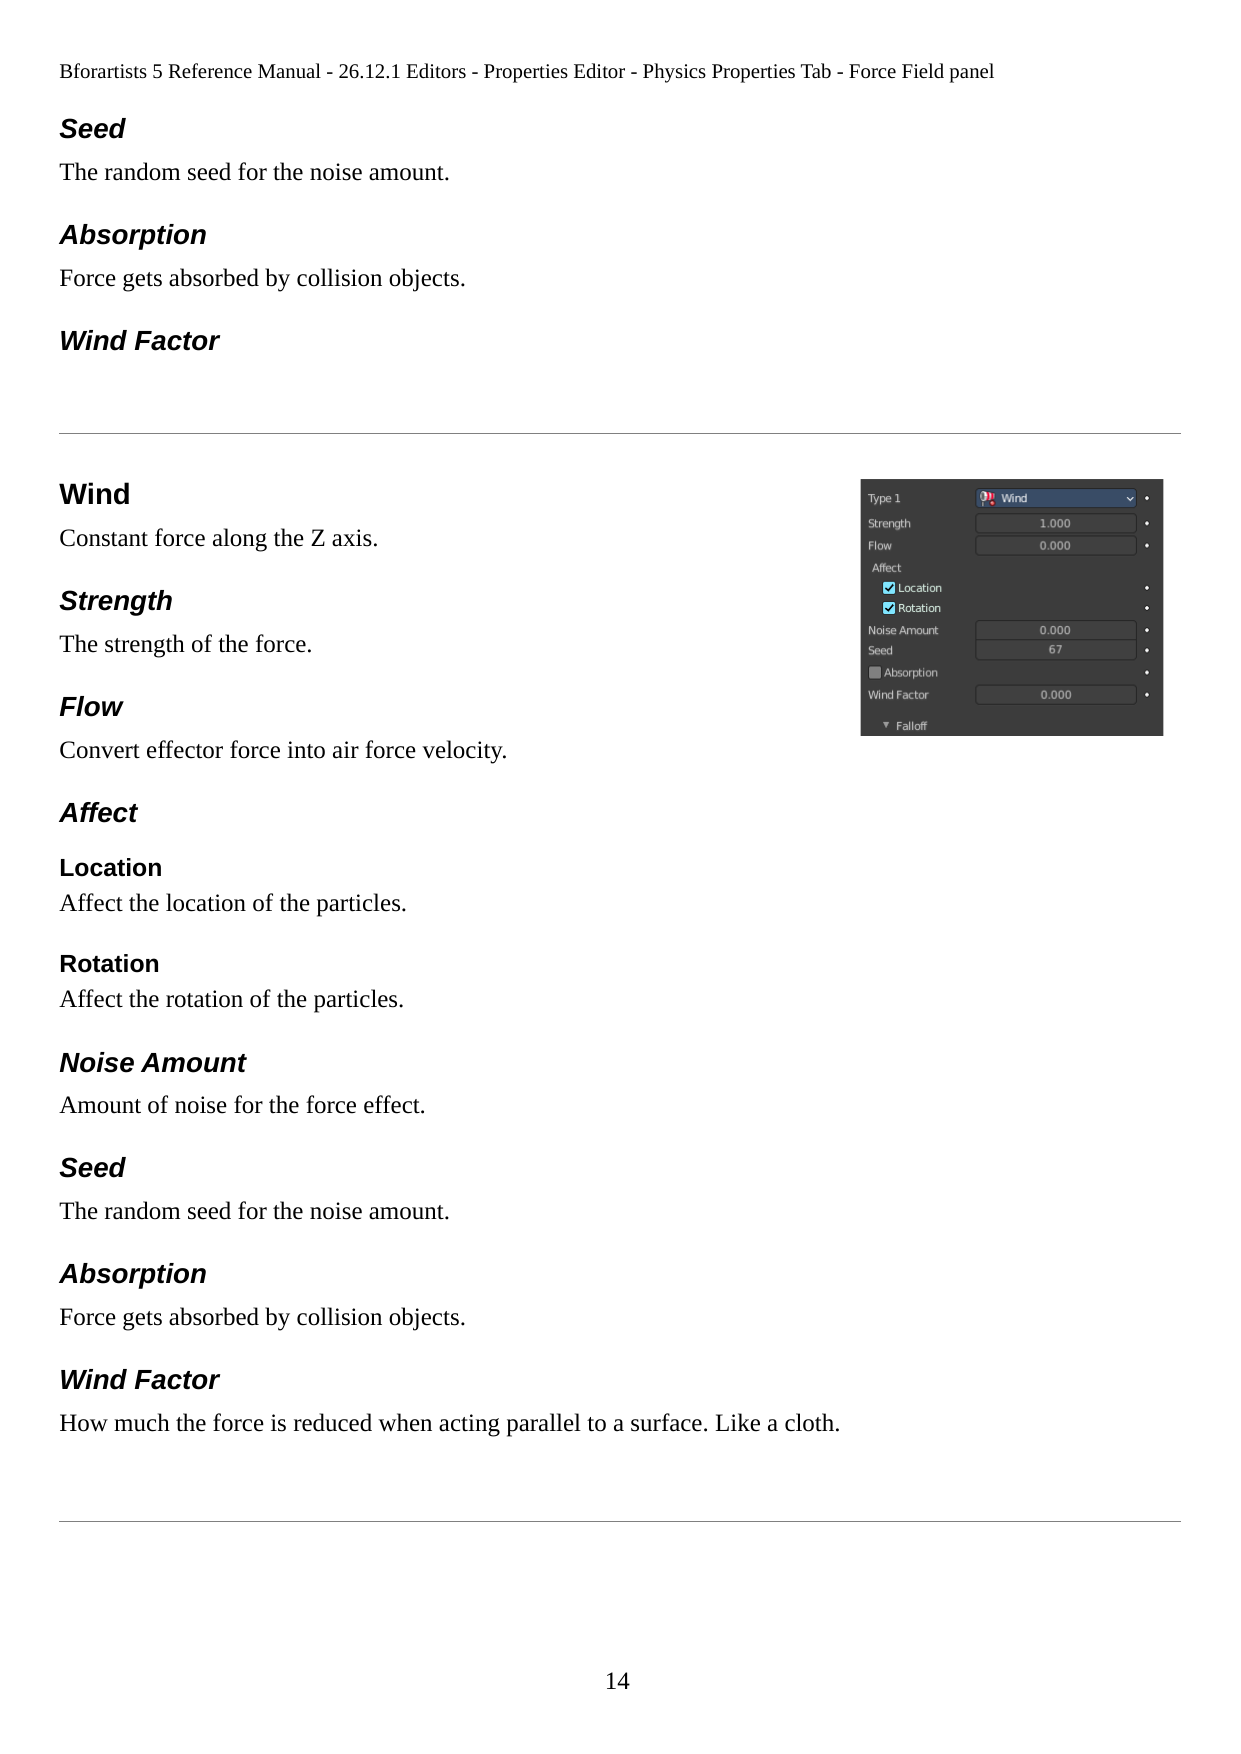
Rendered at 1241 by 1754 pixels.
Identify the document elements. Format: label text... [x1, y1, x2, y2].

text The strength of the force. [59, 629, 860, 658]
text Constant force along the Z axis. [59, 523, 860, 552]
subtitle Absorption [59, 1258, 1181, 1290]
subtitle Wind Factor [59, 1364, 1181, 1396]
subtitle Location [59, 853, 1181, 882]
subtitle Noise Amount [59, 1046, 1181, 1078]
text Affect the rotation of the particles. [59, 984, 1181, 1013]
text Force gets absorbed by collision objects. [59, 1302, 1181, 1331]
text The random seed for the noise amount. [59, 157, 1181, 186]
subtitle Wind Factor [59, 324, 1181, 356]
text How much the force is reduced when acting parallel to a surface. Like a cloth. [59, 1408, 1181, 1437]
text The random seed for the noise amount. [59, 1196, 1181, 1225]
text Force gets absorbed by collision objects. [59, 263, 1181, 292]
subtitle Seed [59, 1152, 1181, 1184]
subtitle Wind [59, 477, 1181, 510]
subtitle Affect [59, 796, 1181, 828]
subtitle [1164, 584, 1181, 616]
subtitle Seed [59, 113, 1181, 144]
subtitle Strength [59, 584, 860, 616]
subtitle Absorption [59, 218, 1181, 250]
text Convert effector force into air force velocity. [59, 735, 1181, 763]
picture [860, 479, 1164, 736]
subtitle Flow [59, 690, 860, 722]
text Amount of noise for the force effect. [59, 1090, 1181, 1119]
subtitle [1164, 690, 1181, 722]
text Affect the location of the particles. [59, 888, 1181, 917]
subtitle Rotation [59, 949, 1181, 978]
